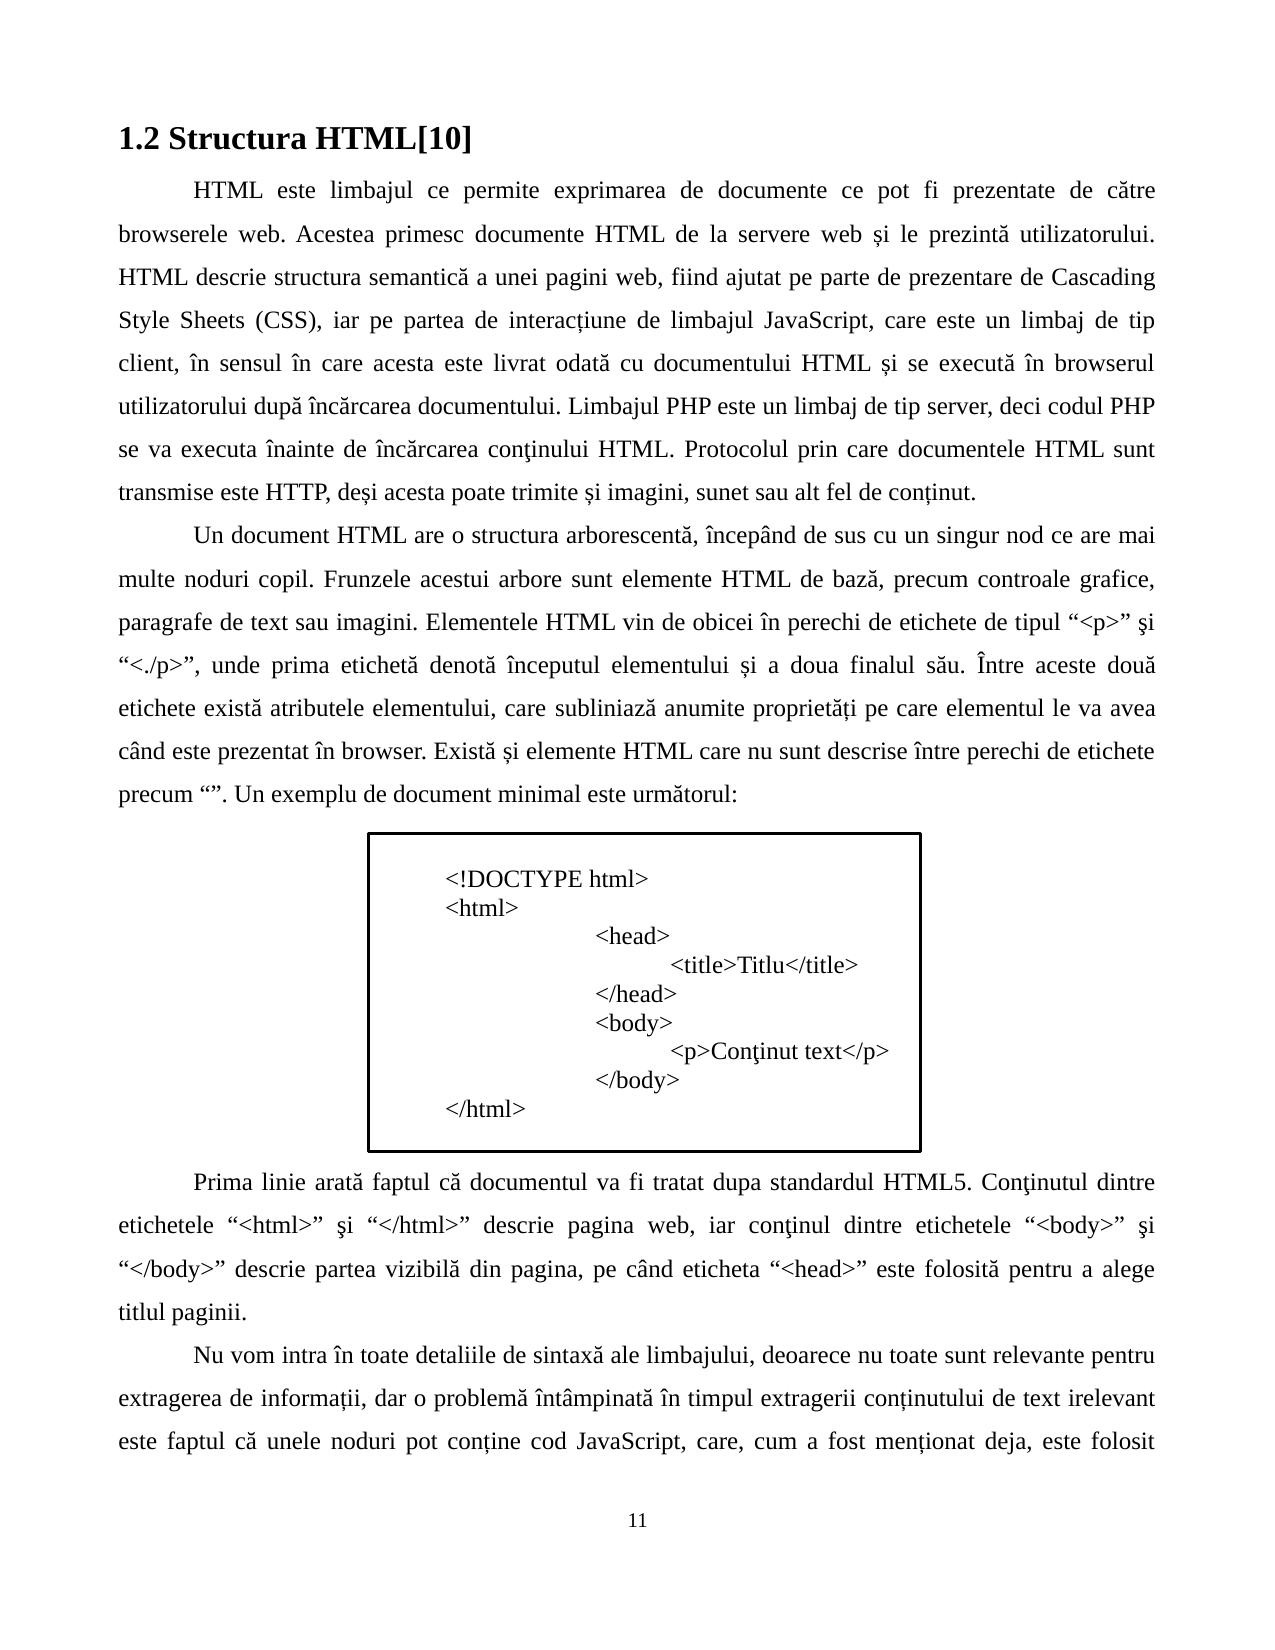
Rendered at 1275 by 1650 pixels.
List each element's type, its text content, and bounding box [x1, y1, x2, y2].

subtitle Prima linie arată faptul că documentul va fi tratat dupa standardul HTML5. Conţinutul dintre etichetele “<html>” şi “</html>” descrie pagina web, iar conţinul dintre etichetele “<body>” şi “</body>” descrie partea vizibilă din pagina, pe când eticheta “<head>” este folosită pentru a alege titlul paginii. [118, 1167, 1157, 1326]
subtitle Nu vom intra în toate detaliile de sintaxă ale limbajului, deoarece nu toate sunt relevante pentru extragerea de informații, dar o problemă întâmpinată în timpul extragerii conținutului de text irelevant este faptul că unele noduri pot conține cod JavaScript, care, cum a fost menționat deja, este folosit [118, 1340, 1157, 1455]
subtitle HTML este limbajul ce permite exprimarea de documente ce pot fi prezentate de către browserele web. Acestea primesc documente HTML de la servere web și le prezintă utilizatorului. HTML descrie structura semantică a unei pagini web, fiind ajutat pe parte de prezentare de Cascading Style Sheets (CSS), iar pe partea de interacțiune de limbajul JavaScript, care este un limbaj de tip client, în sensul în care acesta este livrat odată cu documentului HTML și se execută în browserul utilizatorului după încărcarea documentului. Limbajul PHP este un limbaj de tip server, deci codul PHP se va executa înainte de încărcarea conţinului HTML. Protocolul prin care documentele HTML sunt transmise este HTTP, deși acesta poate trimite și imagini, sunet sau alt fel de conținut. [118, 176, 1157, 506]
subtitle Un document HTML are o structura arborescentă, începând de sus cu un singur nod ce are mai multe noduri copil. Frunzele acestui arbore sunt elemente HTML de bază, precum controale grafice, paragrafe de text sau imagini. Elementele HTML vin de obicei în perechi de etichete de tipul “<p>” şi “<./p>”, unde prima etichetă denotă începutul elementului și a doua finalul său. Între aceste două etichete există atributele elementului, care subliniază anumite proprietăți pe care elementul le va avea când este prezentat în browser. Există și elemente HTML care nu sunt descrise între perechi de etichete precum “”. Un exemplu de document minimal este următorul: [118, 521, 1157, 808]
subtitle 1.2 Structura HTML[10] [118, 118, 1157, 156]
